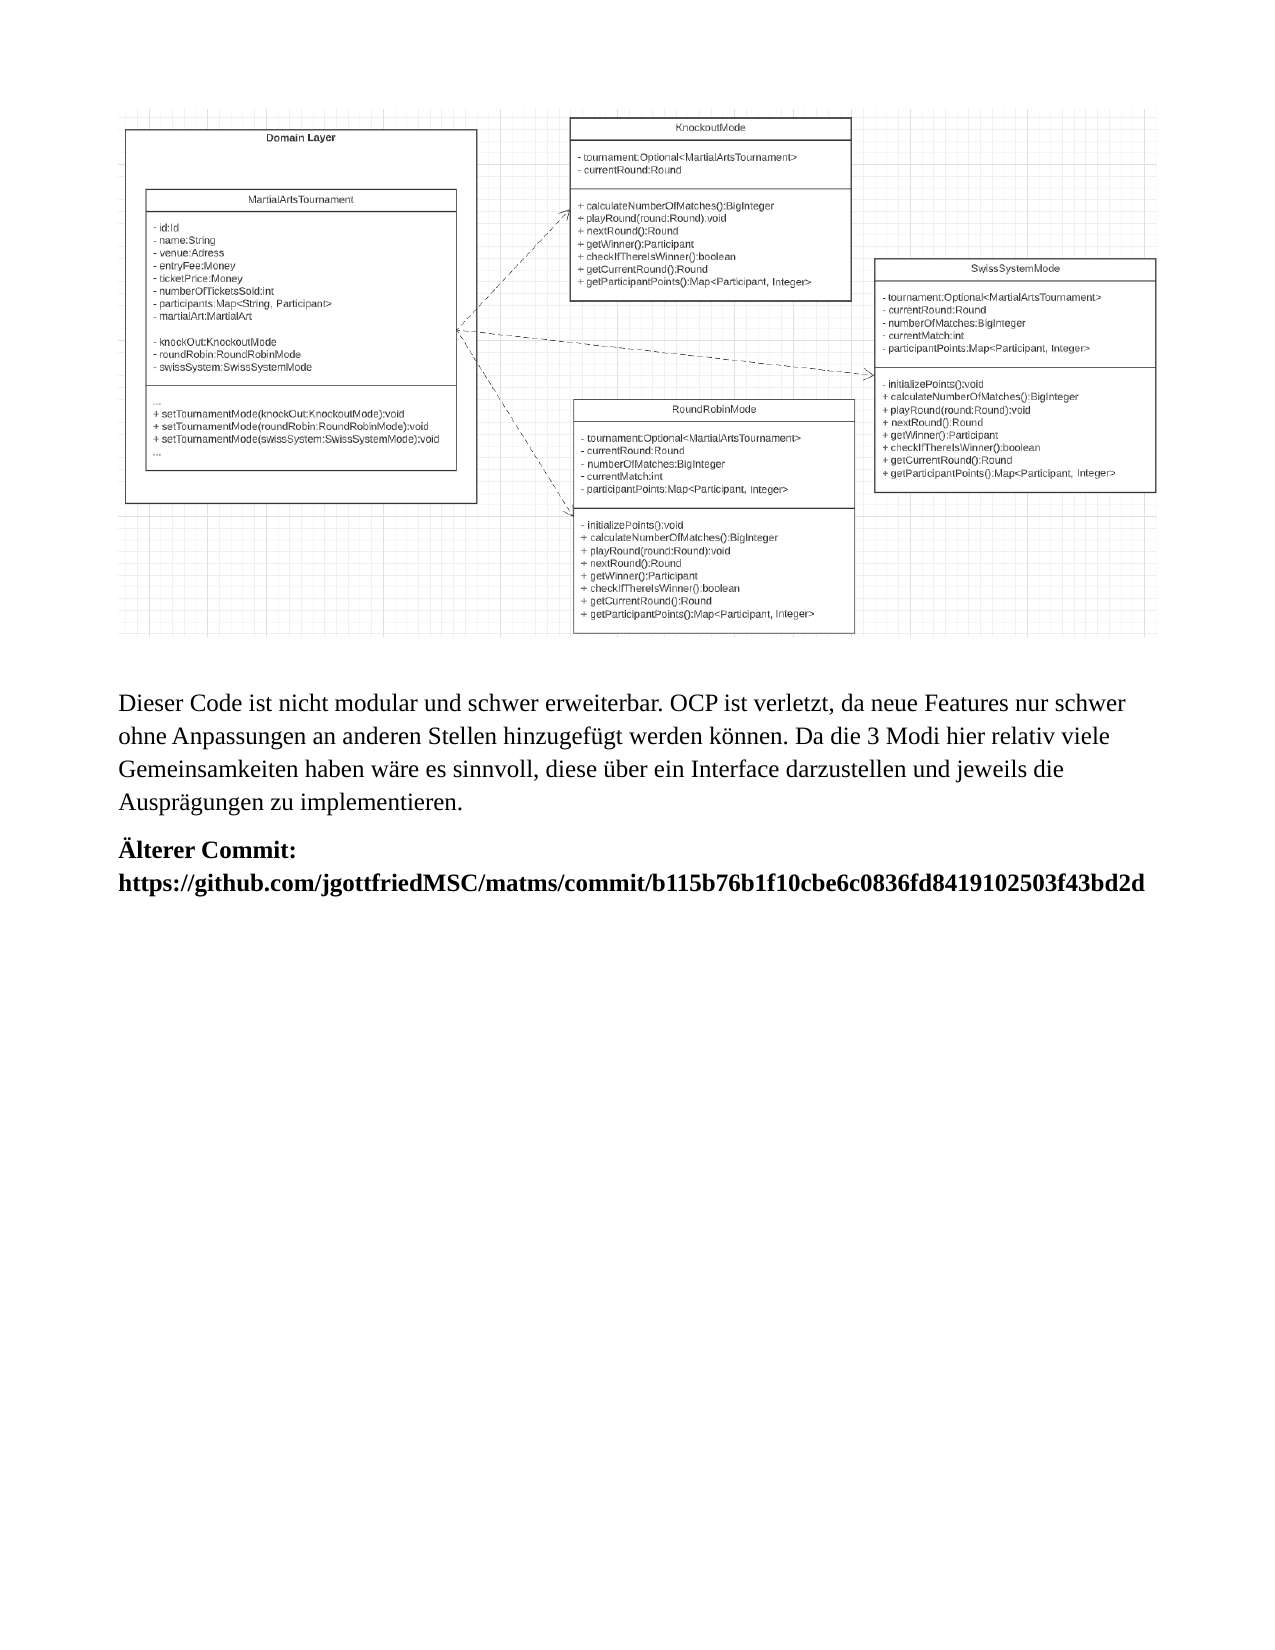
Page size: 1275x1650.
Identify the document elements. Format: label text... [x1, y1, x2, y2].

text Dieser Code ist nicht modular und schwer erweiterbar. OCP ist verletzt, da neue Features nur schwer ohne Anpassungen an anderen Stellen hinzugefügt werden können. Da die 3 Modi hier relativ viele Gemeinsamkeiten haben wäre es sinnvoll, diese über ein Interface darzustellen und jeweils die Ausprägungen zu implementieren. [118, 688, 1157, 816]
picture [118, 109, 1157, 637]
text Älterer Commit: https://github.com/jgottfriedMSC/matms/commit/b115b76b1f10cbe6c0836fd8419102503f43bd2d [118, 835, 1157, 897]
